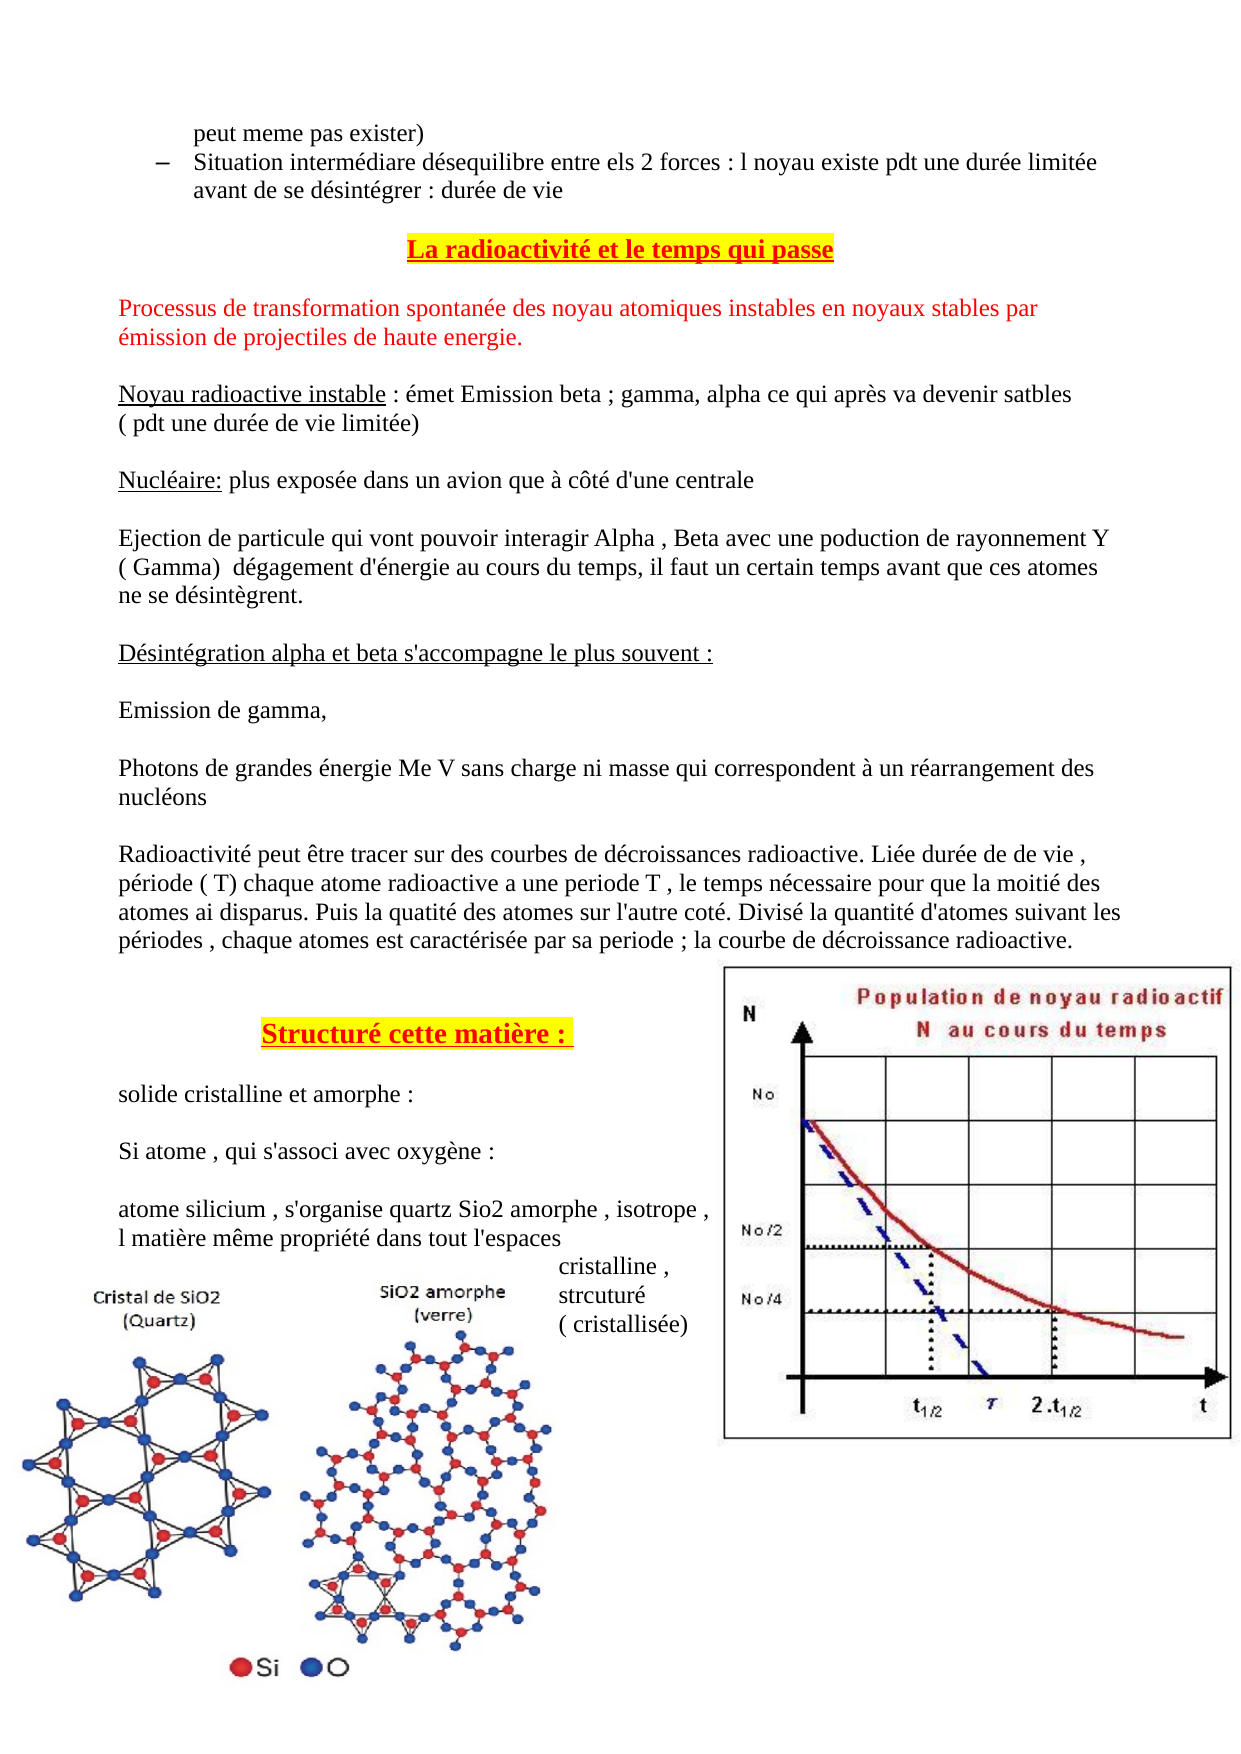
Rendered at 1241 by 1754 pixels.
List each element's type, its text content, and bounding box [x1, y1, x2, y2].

text Si atome , qui s'associ avec oxygène : [118, 1136, 716, 1165]
text Photons de grandes énergie Me V sans charge ni masse qui correspondent à un réarrangement des nucléons [118, 753, 1122, 811]
text Radioactivité peut être tracer sur des courbes de décroissances radioactive. Liée durée de de vie , période ( T) chaque atome radioactive a une periode T , le temps nécessaire pour que la moitié des atomes ai disparus. Puis la quatité des atomes sur l'autre coté. Divisé la quantité d'atomes suivant les périodes , chaque atomes est caractérisée par sa periode ; la courbe de décroissance radioactive. [118, 839, 1122, 954]
list Situation intermédiare désequilibre entre els 2 forces : l noyau existe pdt une durée limitée avant de se désintégrer : durée de vie [156, 147, 1122, 204]
picture [0, 1271, 559, 1688]
text solide cristalline et amorphe : [118, 1079, 716, 1108]
text atome silicium , s'organise quartz Sio2 amorphe , isotrope , l matière même propriété dans tout l'espaces [118, 1194, 716, 1251]
text Ejection de particule qui vont pouvoir interagir Alpha , Beta avec une poduction de rayonnement Y ( Gamma) dégagement d'énergie au cours du temps, il faut un certain temps avant que ces atomes ne se désintègrent. [118, 523, 1122, 609]
text Noyau radioactive instable : émet Emission beta ; gamma, alpha ce qui après va devenir satbles ( pdt une durée de vie limitée) [118, 379, 1122, 437]
text Emission de gamma, [118, 696, 1122, 724]
text cristalline , strcuturé ( cristallisée) [118, 1251, 716, 1338]
text Structuré cette matière : [118, 1017, 716, 1050]
text La radioactivité et le temps qui passe [118, 233, 1122, 264]
text Nucléaire: plus exposée dans un avion que à côté d'une centrale [118, 466, 1122, 494]
text Processus de transformation spontanée des noyau atomiques instables en noyaux stables par émission de projectiles de haute energie. [118, 293, 1122, 351]
text Désintégration alpha et beta s'accompagne le plus souvent : [118, 638, 1122, 667]
picture [716, 959, 1241, 1447]
list peut meme pas exister) [156, 118, 1122, 147]
